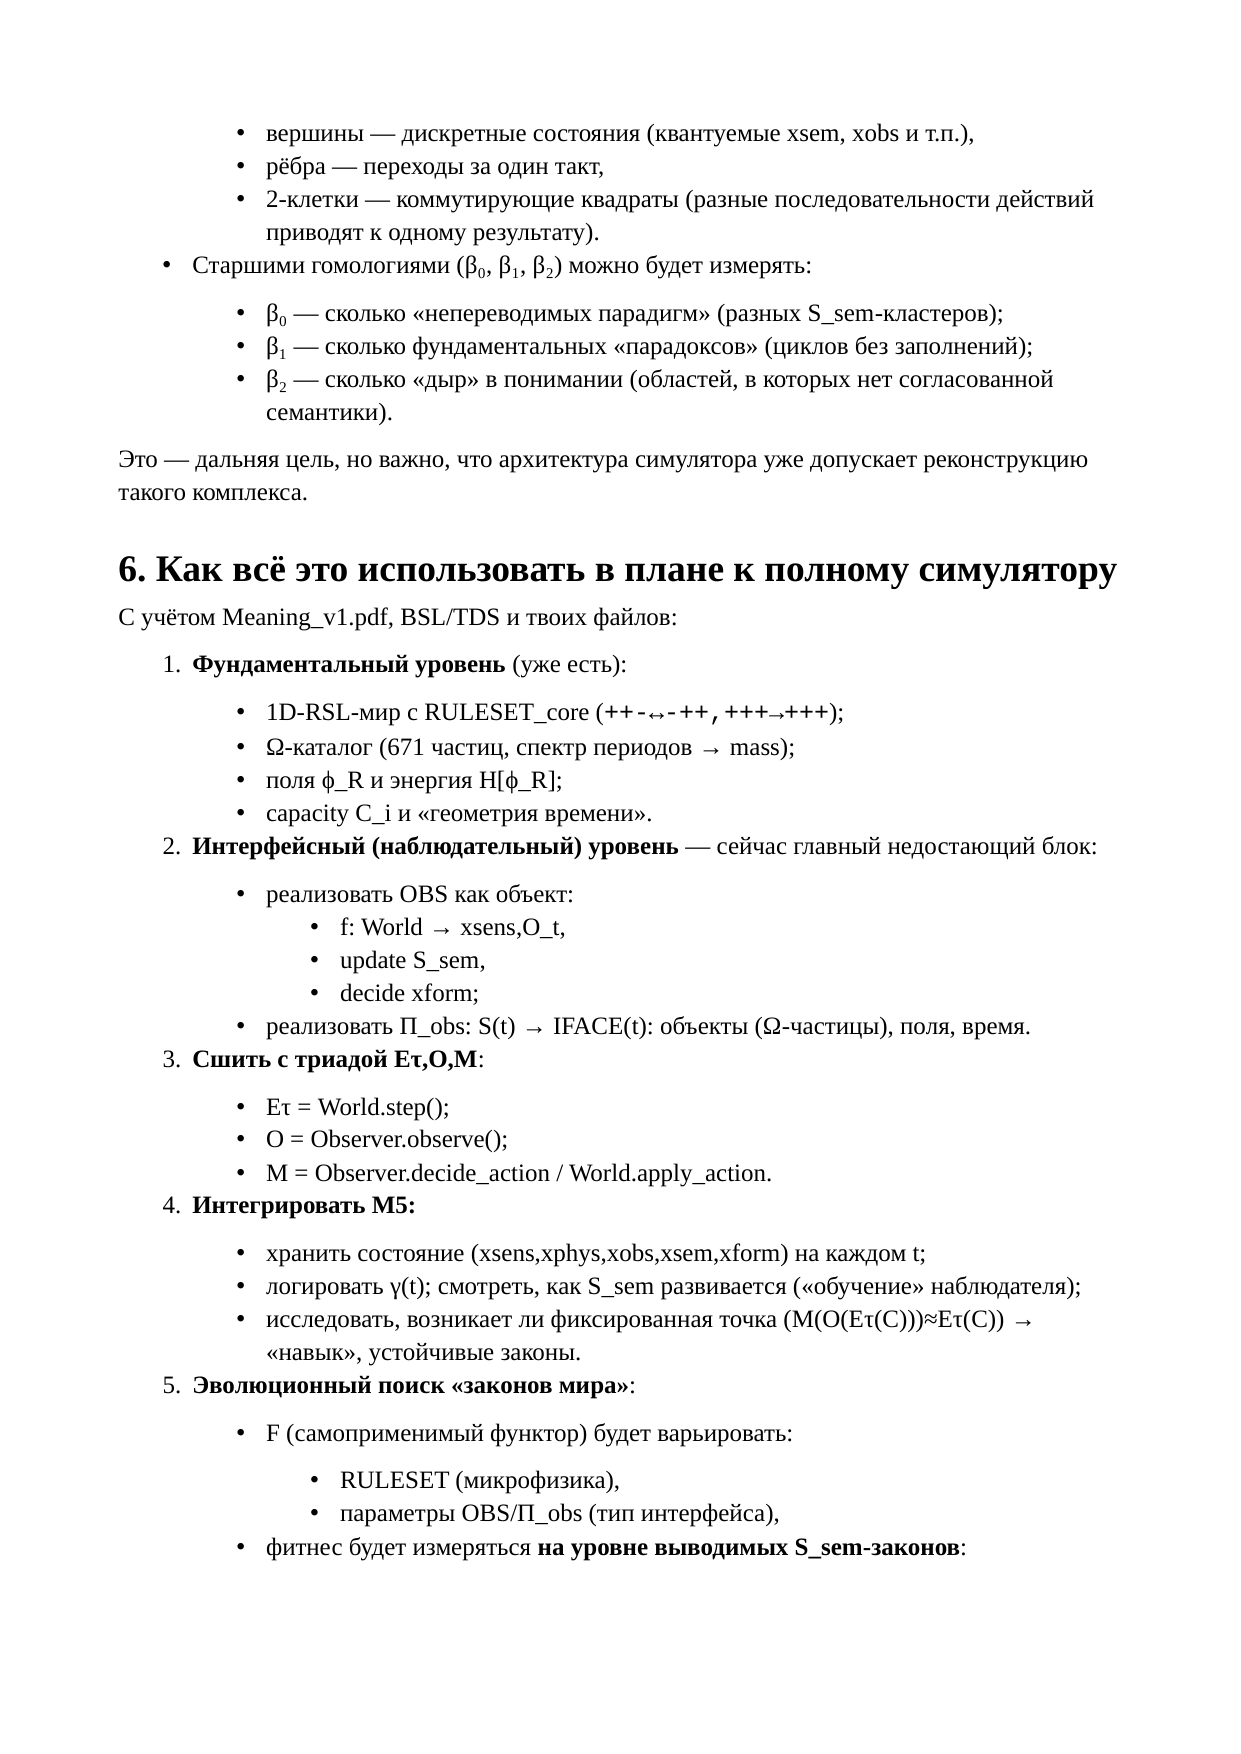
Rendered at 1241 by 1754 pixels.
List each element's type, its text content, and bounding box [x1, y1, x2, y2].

list Интегрировать M5: [162, 1191, 1122, 1219]
list decide xform; [310, 978, 1122, 1007]
list реализовать OBS как объект: [236, 879, 1122, 908]
list реализовать Π_obs: S(t) → IFACE(t): объекты (Ω‑частицы), поля, время. [236, 1011, 1122, 1040]
list логировать γ(t); смотреть, как S_sem развивается («обучение» наблюдателя); [236, 1271, 1122, 1300]
list параметры OBS/Π_obs (тип интерфейса), [310, 1498, 1122, 1527]
list поля ϕ_R и энергия H[ϕ_R]; [236, 765, 1122, 794]
list M = Observer.decide_action / World.apply_action. [236, 1158, 1122, 1186]
list F (самоприменимый функтор) будет варьировать: [236, 1418, 1122, 1447]
list β₁ — сколько фундаментальных «парадоксов» (циклов без заполнений); [236, 331, 1122, 359]
list RULESET (микрофизика), [310, 1466, 1122, 1494]
list Старшими гомологиями (β₀, β₁, β₂) можно будет измерять: [162, 250, 1122, 279]
list Интерфейсный (наблюдательный) уровень — сейчас главный недостающий блок: [162, 831, 1122, 860]
list фитнес будет измеряться на уровне выводимых S_sem‑законов: [236, 1532, 1122, 1560]
list O = Observer.observe(); [236, 1124, 1122, 1153]
list 1D‑RSL‑мир с RULESET_core (++-↔-++,+++→+++); [236, 697, 1122, 728]
text С учётом Meaning_v1.pdf, BSL/TDS и твоих файлов: [118, 602, 1122, 630]
list β₂ — сколько «дыр» в понимании (областей, в которых нет согласованной семантики). [236, 364, 1122, 426]
list f: World → xsens,O_t, [310, 912, 1122, 941]
list capacity C_i и «геометрия времени». [236, 798, 1122, 827]
list рёбра — переходы за один такт, [236, 151, 1122, 180]
subtitle 6. Как всё это использовать в плане к полному симулятору [118, 546, 1122, 589]
list update S_sem, [310, 945, 1122, 974]
list Eτ = World.step(); [236, 1092, 1122, 1120]
list Эволюционный поиск «законов мира»: [162, 1370, 1122, 1399]
list исследовать, возникает ли фиксированная точка (M(O(Eτ(C)))≈Eτ(C)) → «навык», устойчивые законы. [236, 1304, 1122, 1366]
list хранить состояние (xsens,xphys,xobs,xsem,xform) на каждом t; [236, 1238, 1122, 1267]
list β₀ — сколько «непереводимых парадигм» (разных S_sem‑кластеров); [236, 298, 1122, 327]
list Фундаментальный уровень (уже есть): [162, 649, 1122, 678]
list Сшить с триадой Eτ,O,M: [162, 1044, 1122, 1073]
list 2‑клетки — коммутирующие квадраты (разные последовательности действий приводят к одному результату). [236, 184, 1122, 246]
text Это — дальняя цель, но важно, что архитектура симулятора уже допускает реконструкцию такого комплекса. [118, 444, 1122, 506]
list Ω‑каталог (671 частиц, спектр периодов → mass); [236, 732, 1122, 761]
list вершины — дискретные состояния (квантуемые xsem, xobs и т.п.), [236, 118, 1122, 147]
